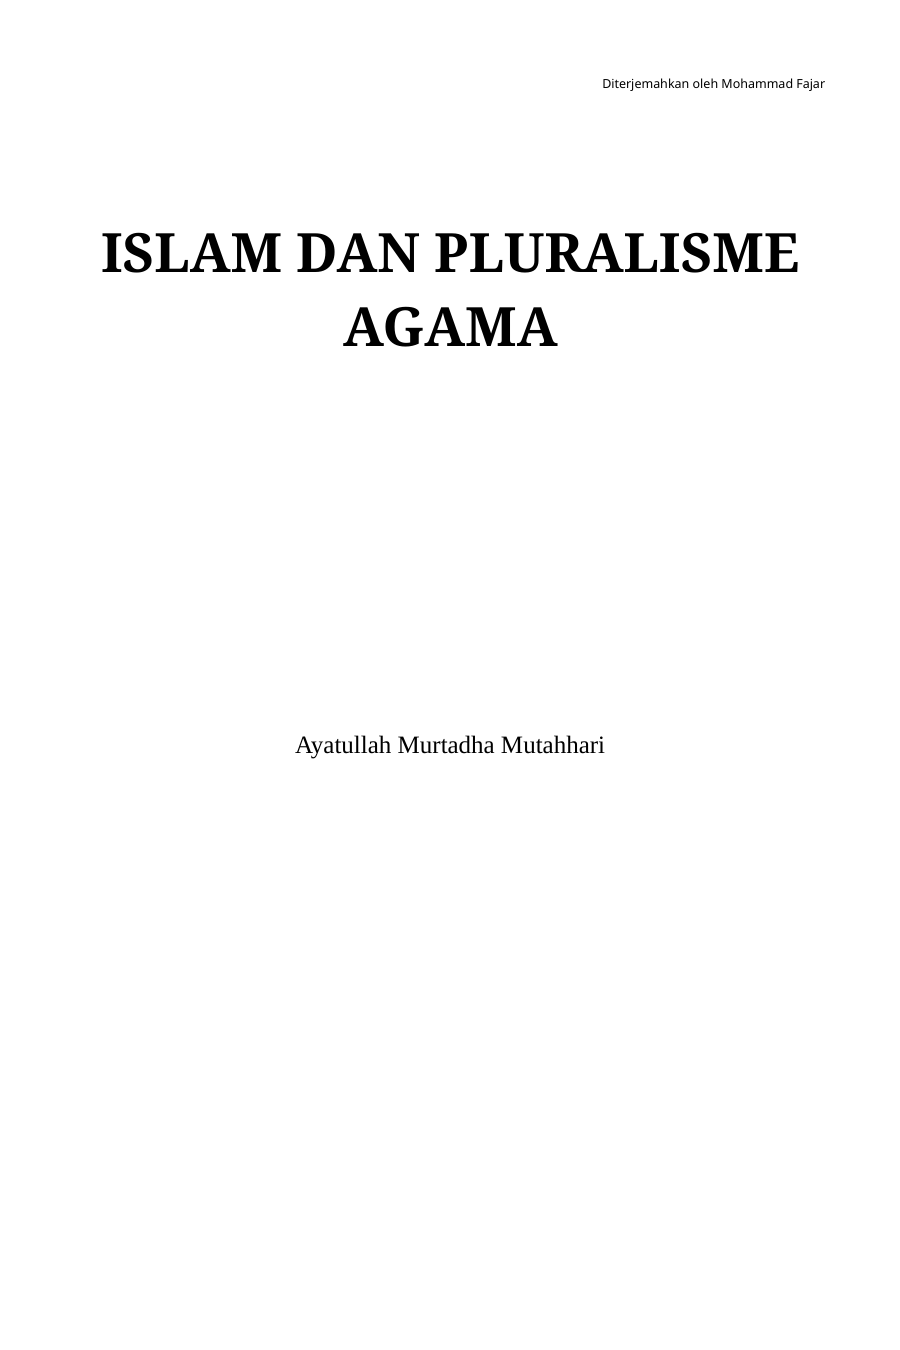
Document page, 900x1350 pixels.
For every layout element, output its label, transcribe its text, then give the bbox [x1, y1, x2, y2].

text Ayatullah Murtadha Mutahhari [75, 731, 825, 759]
text ISLAM DAN PLURALISME AGAMA [75, 215, 825, 362]
